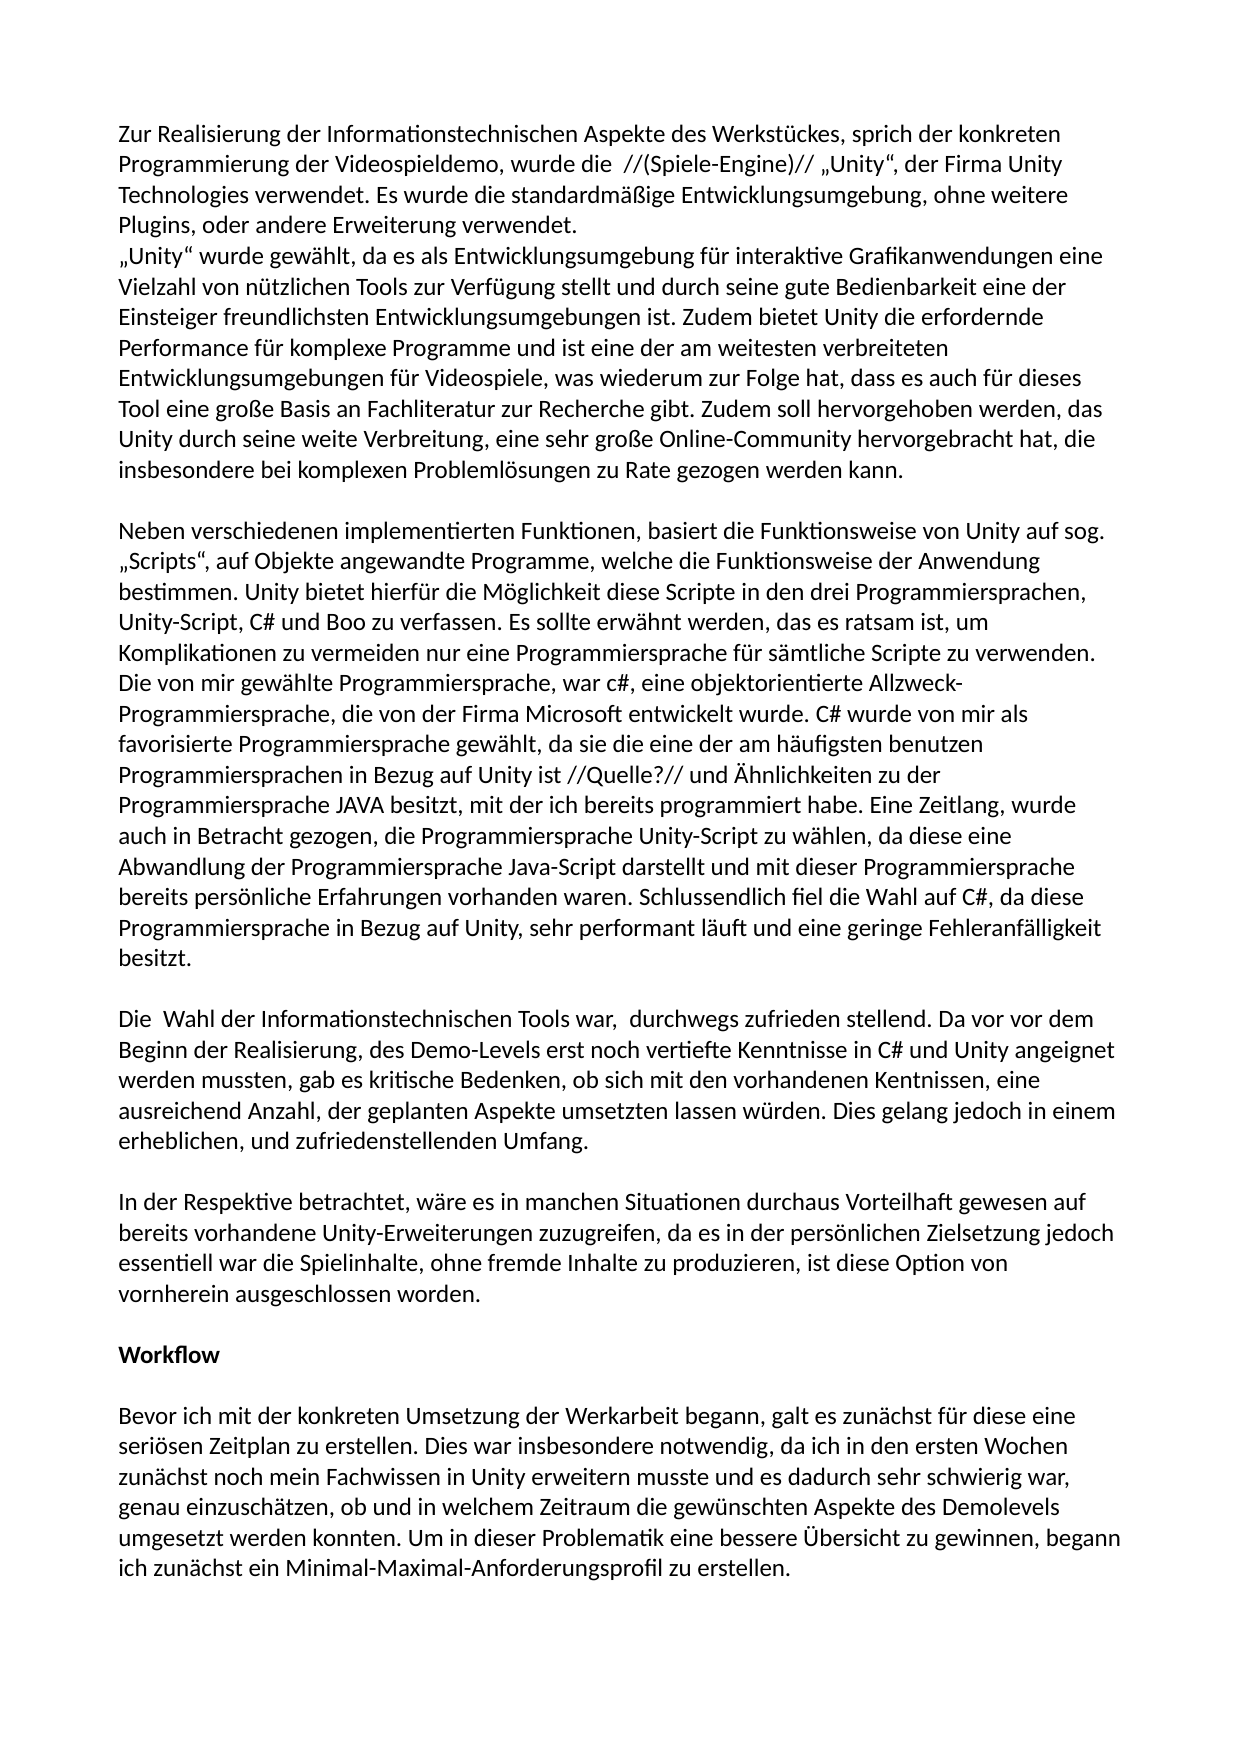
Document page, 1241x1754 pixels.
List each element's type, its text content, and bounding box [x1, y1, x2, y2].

text In der Respektive betrachtet, wäre es in manchen Situationen durchaus Vorteilhaft gewesen auf bereits vorhandene Unity-Erweiterungen zuzugreifen, da es in der persönlichen Zielsetzung jedoch essentiell war die Spielinhalte, ohne fremde Inhalte zu produzieren, ist diese Option von vornherein ausgeschlossen worden. [118, 1186, 1122, 1308]
text „Unity“ wurde gewählt, da es als Entwicklungsumgebung für interaktive Grafikanwendungen eine Vielzahl von nützlichen Tools zur Verfügung stellt und durch seine gute Bedienbarkeit eine der Einsteiger freundlichsten Entwicklungsumgebungen ist. Zudem bietet Unity die erfordernde Performance für komplexe Programme und ist eine der am weitesten verbreiteten Entwicklungsumgebungen für Videospiele, was wiederum zur Folge hat, dass es auch für dieses Tool eine große Basis an Fachliteratur zur Recherche gibt. Zudem soll hervorgehoben werden, das Unity durch seine weite Verbreitung, eine sehr große Online-Community hervorgebracht hat, die insbesondere bei komplexen Problemlösungen zu Rate gezogen werden kann. [118, 240, 1122, 484]
text Die Wahl der Informationstechnischen Tools war, durchwegs zufrieden stellend. Da vor vor dem Beginn der Realisierung, des Demo-Levels erst noch vertiefte Kenntnisse in C# und Unity angeignet werden mussten, gab es kritische Bedenken, ob sich mit den vorhandenen Kentnissen, eine ausreichend Anzahl, der geplanten Aspekte umsetzten lassen würden. Dies gelang jedoch in einem erheblichen, und zufriedenstellenden Umfang. [118, 1003, 1122, 1156]
text Neben verschiedenen implementierten Funktionen, basiert die Funktionsweise von Unity auf sog. „Scripts“, auf Objekte angewandte Programme, welche die Funktionsweise der Anwendung bestimmen. Unity bietet hierfür die Möglichkeit diese Scripte in den drei Programmiersprachen, Unity-Script, C# und Boo zu verfassen. Es sollte erwähnt werden, das es ratsam ist, um Komplikationen zu vermeiden nur eine Programmiersprache für sämtliche Scripte zu verwenden. Die von mir gewählte Programmiersprache, war c#, eine objektorientierte Allzweck-Programmiersprache, die von der Firma Microsoft entwickelt wurde. C# wurde von mir als favorisierte Programmiersprache gewählt, da sie die eine der am häufigsten benutzen Programmiersprachen in Bezug auf Unity ist //Quelle?// und Ähnlichkeiten zu der Programmiersprache JAVA besitzt, mit der ich bereits programmiert habe. Eine Zeitlang, wurde auch in Betracht gezogen, die Programmiersprache Unity-Script zu wählen, da diese eine Abwandlung der Programmiersprache Java-Script darstellt und mit dieser Programmiersprache bereits persönliche Erfahrungen vorhanden waren. Schlussendlich fiel die Wahl auf C#, da diese Programmiersprache in Bezug auf Unity, sehr performant läuft und eine geringe Fehleranfälligkeit besitzt. [118, 515, 1122, 973]
text Bevor ich mit der konkreten Umsetzung der Werkarbeit begann, galt es zunächst für diese eine seriösen Zeitplan zu erstellen. Dies war insbesondere notwendig, da ich in den ersten Wochen zunächst noch mein Fachwissen in Unity erweitern musste und es dadurch sehr schwierig war, genau einzuschätzen, ob und in welchem Zeitraum die gewünschten Aspekte des Demolevels umgesetzt werden konnten. Um in dieser Problematik eine bessere Übersicht zu gewinnen, begann ich zunächst ein Minimal-Maximal-Anforderungsprofil zu erstellen. [118, 1400, 1122, 1583]
text Zur Realisierung der Informationstechnischen Aspekte des Werkstückes, sprich der konkreten Programmierung der Videospieldemo, wurde die //(Spiele-Engine)// „Unity“, der Firma Unity Technologies verwendet. Es wurde die standardmäßige Entwicklungsumgebung, ohne weitere Plugins, oder andere Erweiterung verwendet. [118, 118, 1122, 240]
text Workflow [118, 1339, 1122, 1369]
